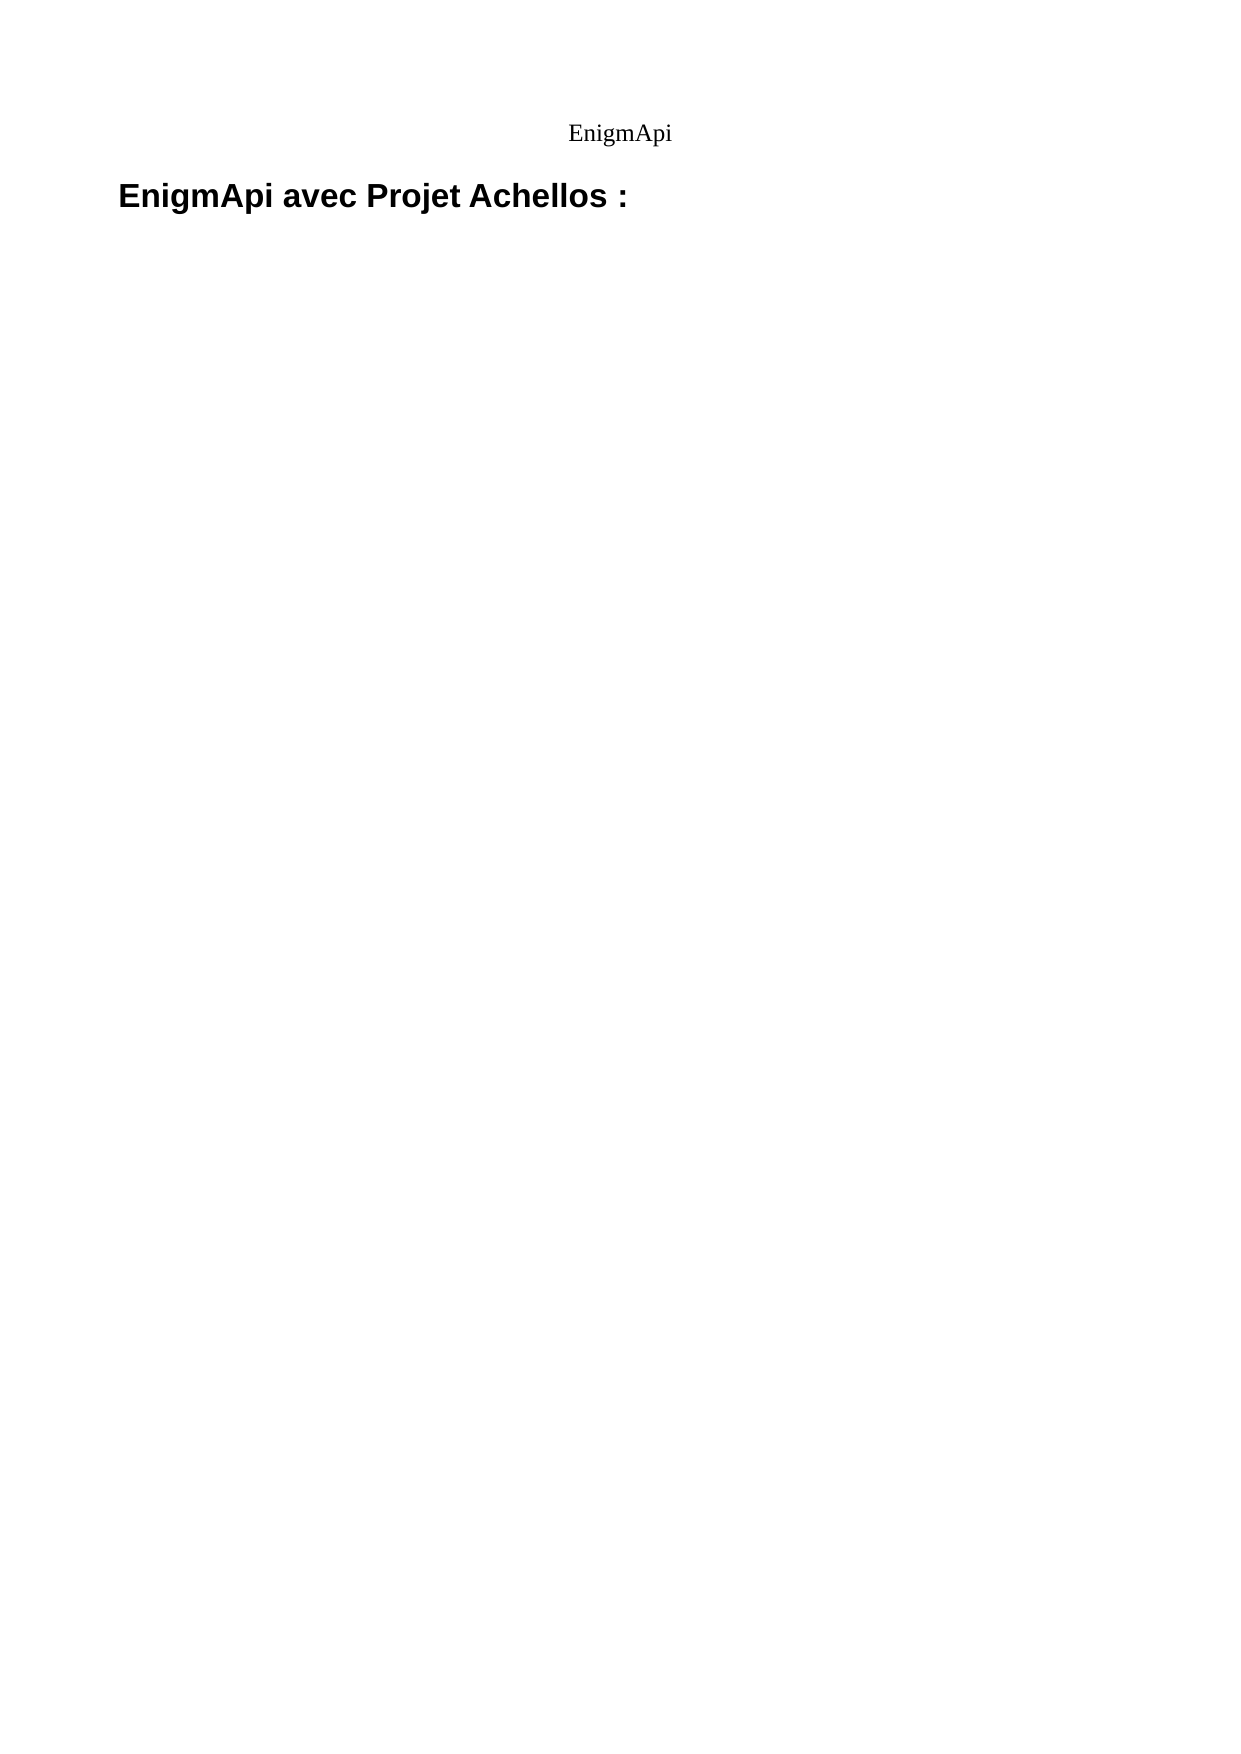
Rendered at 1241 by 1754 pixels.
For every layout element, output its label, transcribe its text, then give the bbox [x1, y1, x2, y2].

subtitle EnigmApi avec Projet Achellos : [118, 176, 1122, 215]
